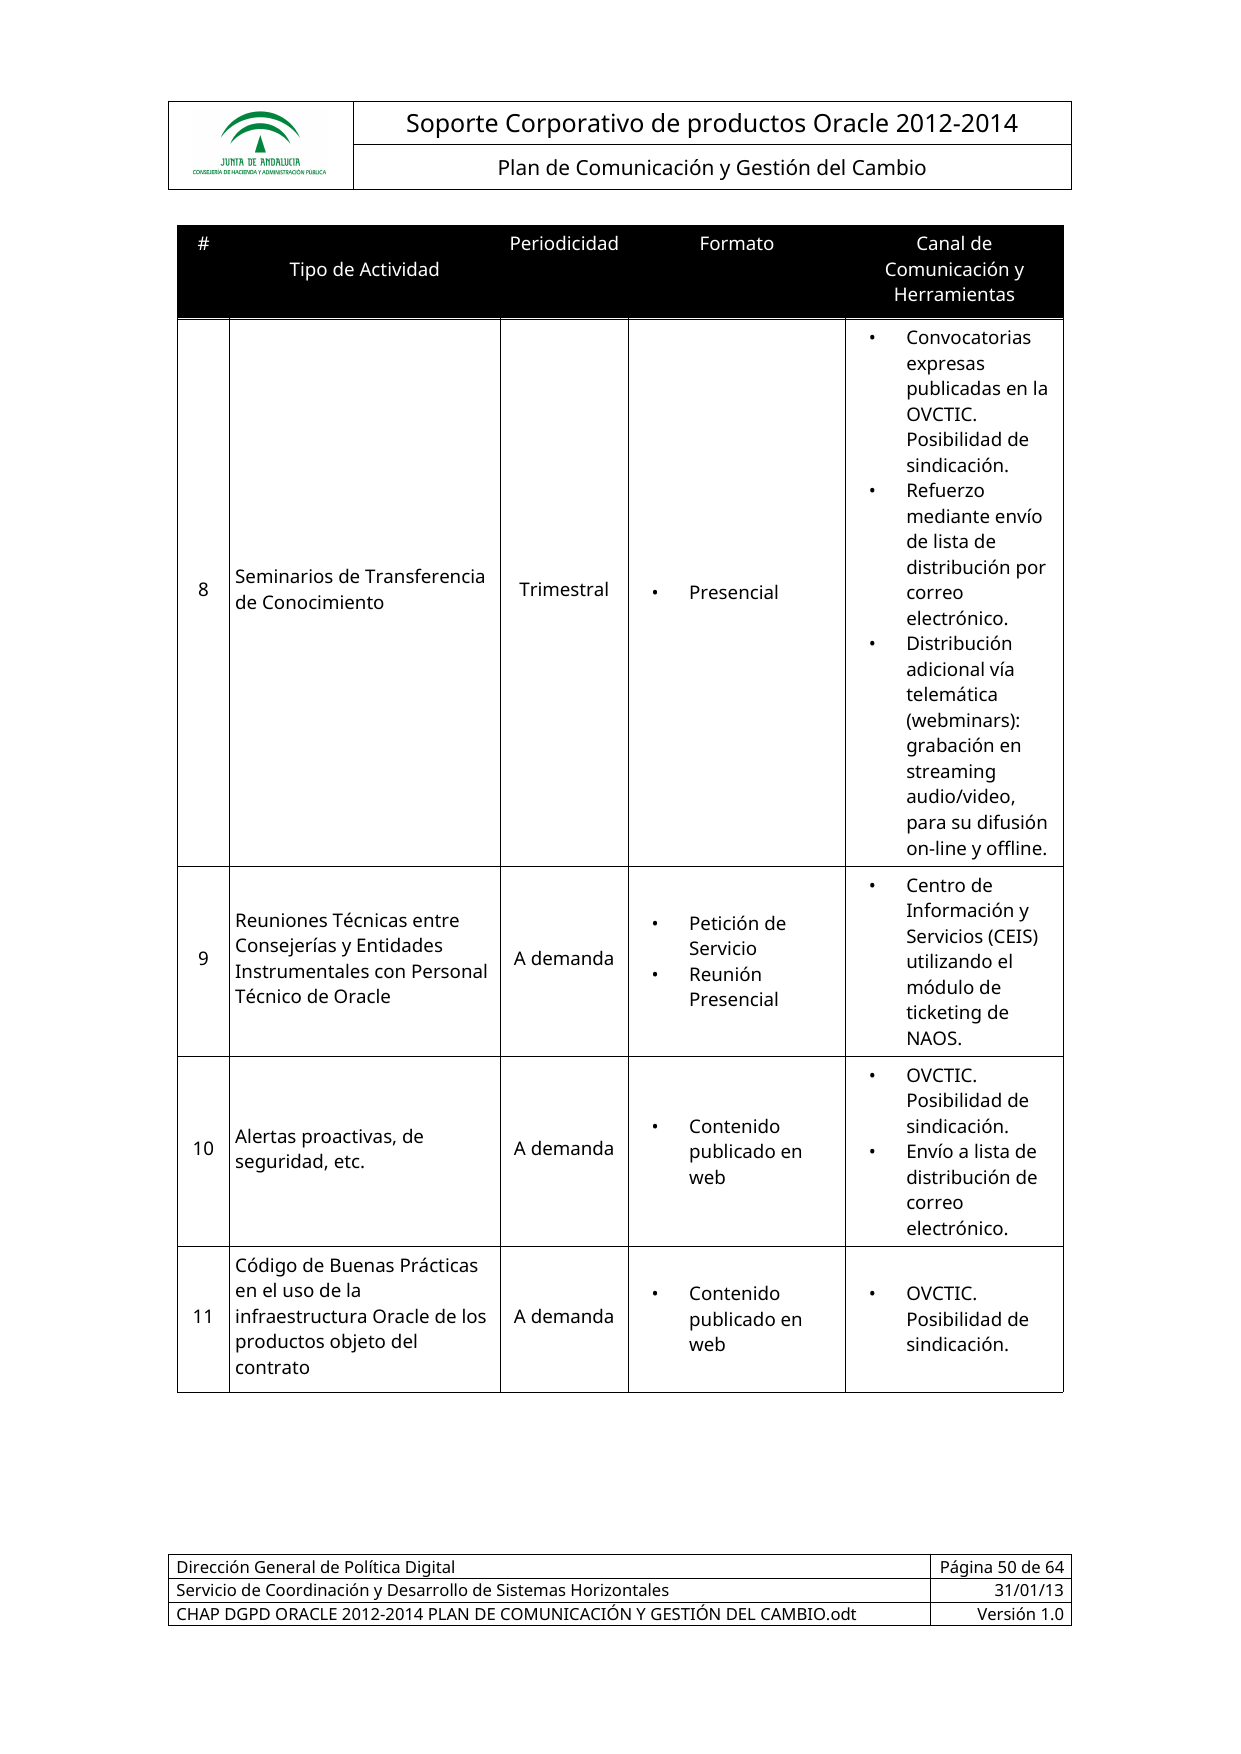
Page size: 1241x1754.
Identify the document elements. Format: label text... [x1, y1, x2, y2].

table_cell A demanda [501, 867, 628, 1056]
table_cell A demanda [501, 1247, 628, 1392]
table_header Canal de Comunicación y Herramientas [846, 226, 1063, 318]
table_cell OVCTIC. Posibilidad de sindicación. [846, 1247, 1063, 1392]
table_cell 11 [178, 1247, 229, 1392]
table_header # [178, 226, 229, 318]
table_cell 9 [178, 867, 229, 1056]
table_cell Presencial [629, 320, 845, 866]
table_header Formato [629, 226, 845, 318]
table_cell Contenido publicado en web [629, 1247, 845, 1392]
table_cell Alertas proactivas, de seguridad, etc. [230, 1057, 500, 1246]
table_header Tipo de Actividad [230, 226, 500, 318]
table_cell Reuniones Técnicas entre Consejerías y Entidades Instrumentales con Personal Técnico de Oracle [230, 867, 500, 1056]
table_cell Convocatorias expresas publicadas en la OVCTIC. Posibilidad de sindicación. Refuerzo mediante envío de lista de distribución por correo electrónico. Distribución adicional vía telemática (webminars): grabación en streaming audio/video, para su difusión on-line y offline. [846, 320, 1063, 866]
table_cell Contenido publicado en web [629, 1057, 845, 1246]
table_cell A demanda [501, 1057, 628, 1246]
table_cell OVCTIC. Posibilidad de sindicación. Envío a lista de distribución de correo electrónico. [846, 1057, 1063, 1246]
table_cell 8 [178, 320, 229, 866]
table_cell Código de Buenas Prácticas en el uso de la infraestructura Oracle de los productos objeto del contrato [230, 1247, 500, 1392]
table_cell Trimestral [501, 320, 628, 866]
table_cell Centro de Información y Servicios (CEIS) utilizando el módulo de ticketing de NAOS. [846, 867, 1063, 1056]
table_header Periodicidad [501, 226, 628, 318]
table_cell Seminarios de Transferencia de Conocimiento [230, 320, 500, 866]
picture [192, 110, 327, 175]
table_cell Petición de Servicio Reunión Presencial [629, 867, 845, 1056]
table_cell 10 [178, 1057, 229, 1246]
